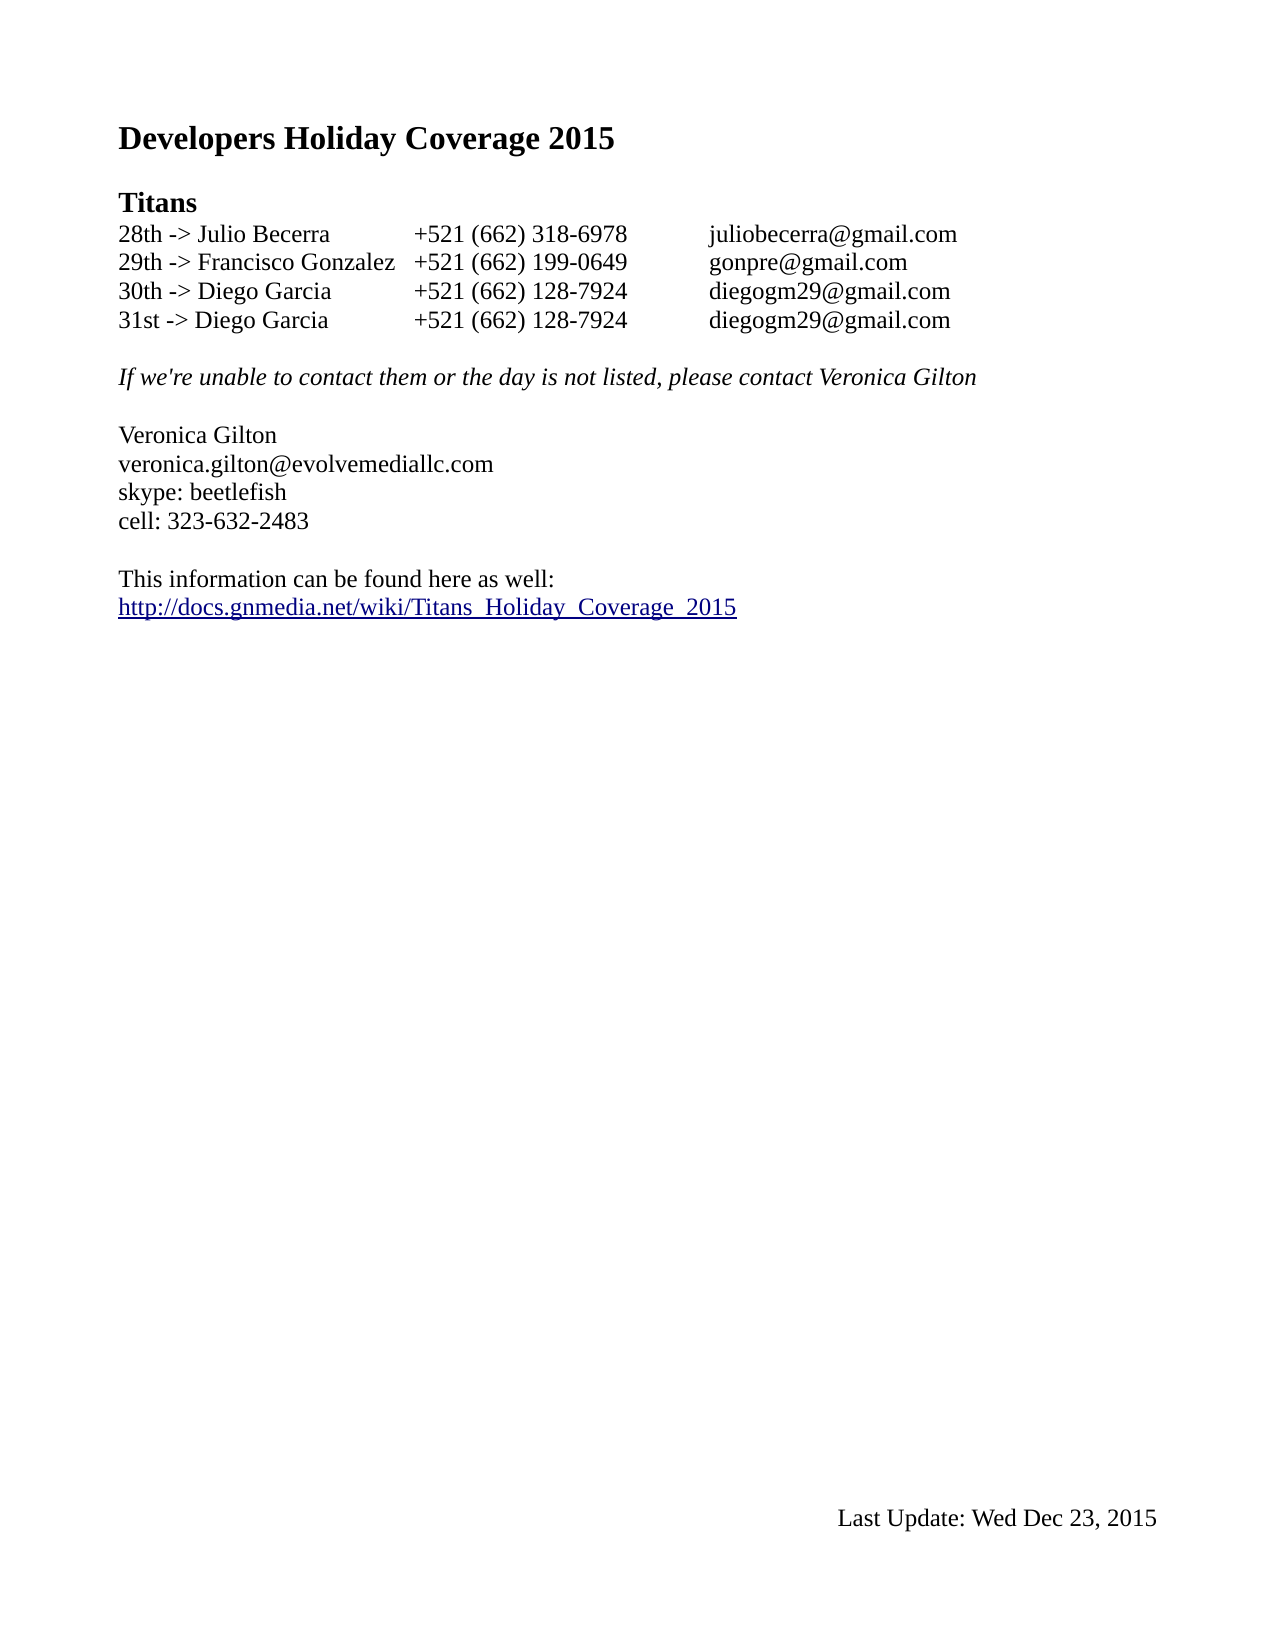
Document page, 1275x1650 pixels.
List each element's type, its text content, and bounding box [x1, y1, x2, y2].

text 31st -> Diego Garcia +521 (662) 128-7924 diegogm29@gmail.com [118, 305, 1157, 334]
text If we're unable to contact them or the day is not listed, please contact Veronica Gilton [118, 362, 1157, 391]
text cell: 323-632-2483 [118, 506, 1157, 535]
text Titans [118, 185, 1157, 219]
text 30th -> Diego Garcia +521 (662) 128-7924 diegogm29@gmail.com [118, 276, 1157, 305]
text 29th -> Francisco Gonzalez +521 (662) 199-0649 gonpre@gmail.com [118, 247, 1157, 276]
text This information can be found here as well: http://docs.gnmedia.net/wiki/Titans_Holiday_Coverage_2015 [118, 564, 1157, 621]
text veronica.gilton@evolvemediallc.com [118, 449, 1157, 477]
text Developers Holiday Coverage 2015 [118, 118, 1157, 156]
text Veronica Gilton [118, 420, 1157, 449]
text 28th -> Julio Becerra +521 (662) 318-6978 juliobecerra@gmail.com [118, 219, 1157, 247]
text skype: beetlefish [118, 477, 1157, 506]
